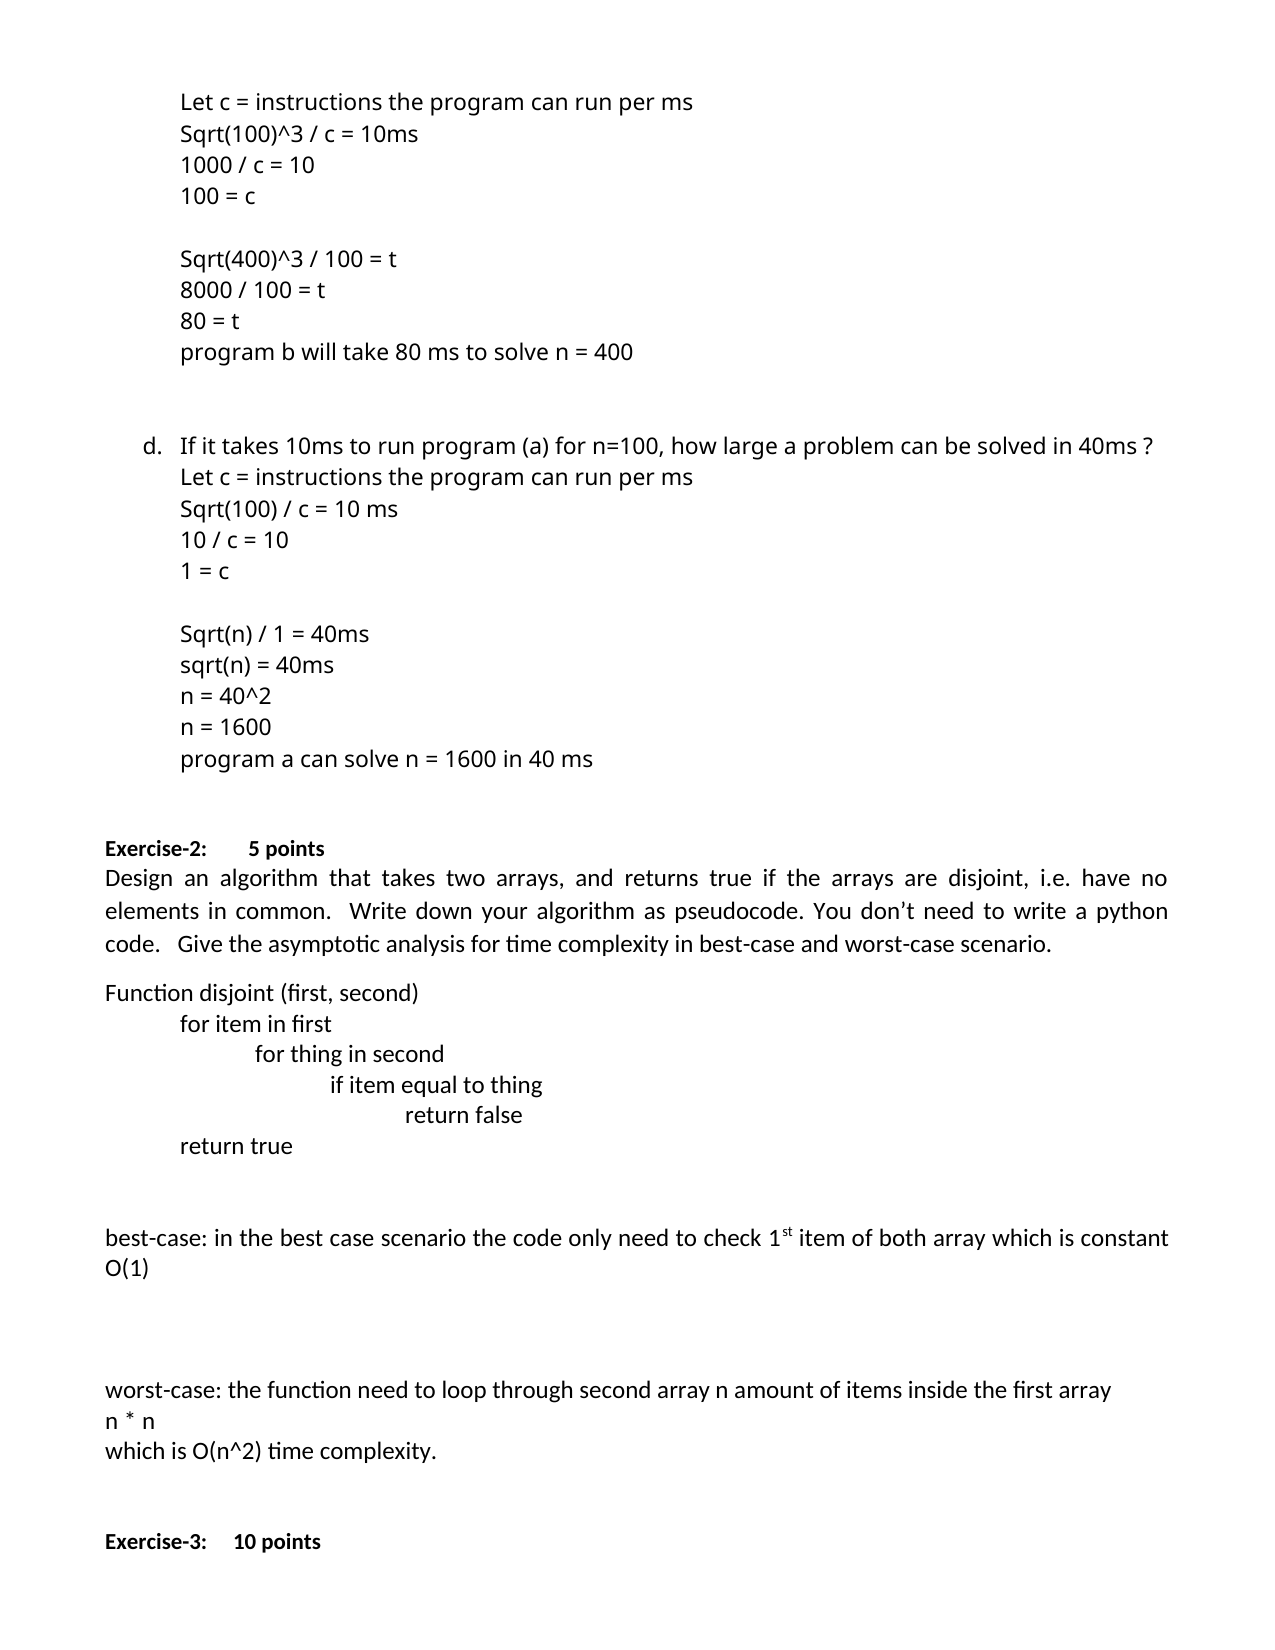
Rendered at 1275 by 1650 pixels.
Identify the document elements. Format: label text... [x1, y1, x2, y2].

list program a can solve n = 1600 in 40 ms [180, 742, 1170, 774]
text n * n [105, 1405, 1170, 1435]
text Exercise-2: 5 points [105, 834, 1170, 862]
list Sqrt(400)^3 / 100 = t [180, 242, 1170, 274]
list Let c = instructions the program can run per ms [180, 86, 1170, 117]
list sqrt(n) = 40ms [180, 649, 1170, 680]
list Sqrt(n) / 1 = 40ms [180, 617, 1170, 649]
list 80 = t [180, 305, 1170, 336]
text Exercise-3: 10 points [105, 1527, 1170, 1555]
list program b will take 80 ms to solve n = 400 [180, 336, 1170, 367]
list 1 = c [180, 555, 1170, 586]
text return false [105, 1100, 1170, 1130]
list Sqrt(100) / c = 10 ms [180, 492, 1170, 524]
list n = 40^2 [180, 680, 1170, 711]
text for thing in second [105, 1039, 1170, 1069]
text Design an algorithm that takes two arrays, and returns true if the arrays are disjoint, i.e. have no elements in common. Write down your algorithm as pseudocode. You don’t need to write a python code. Give the asymptotic analysis for time complexity in best-case and worst-case scenario. [105, 862, 1170, 958]
text for item in first [105, 1008, 1170, 1039]
text if item equal to thing [105, 1069, 1170, 1100]
text Function disjoint (first, second) [105, 978, 1170, 1008]
list Let c = instructions the program can run per ms [180, 461, 1170, 492]
list 100 = c [180, 180, 1170, 211]
list Sqrt(100)^3 / c = 10ms [180, 117, 1170, 149]
list n = 1600 [180, 711, 1170, 742]
text best-case: in the best case scenario the code only need to check 1st item of both array which is constant O(1) [105, 1222, 1170, 1283]
text worst-case: the function need to loop through second array n amount of items inside the first array [105, 1374, 1170, 1405]
list 8000 / 100 = t [180, 274, 1170, 305]
list If it takes 10ms to run program (a) for n=100, how large a problem can be solved in 40ms ? [142, 430, 1170, 461]
text return true [105, 1130, 1170, 1161]
list 1000 / c = 10 [180, 149, 1170, 180]
list 10 / c = 10 [180, 524, 1170, 555]
text which is O(n^2) time complexity. [105, 1435, 1170, 1466]
